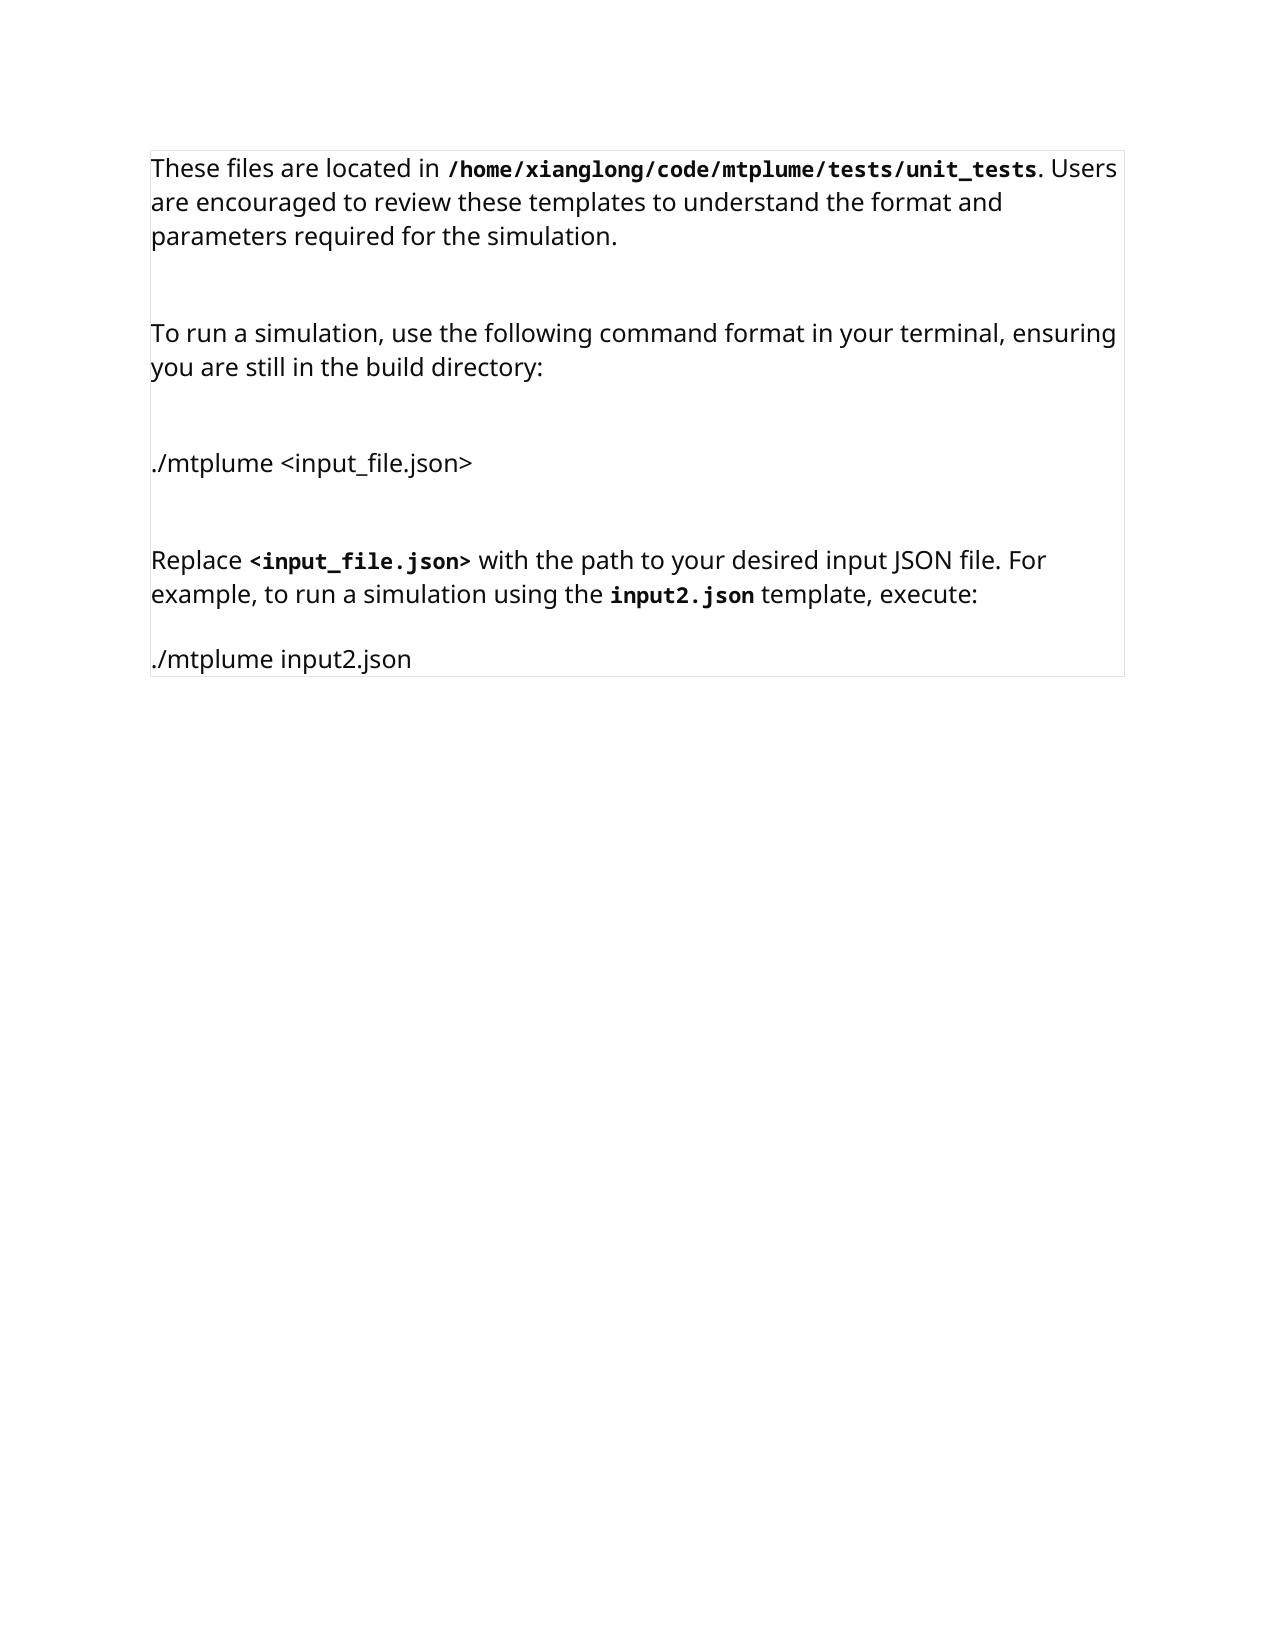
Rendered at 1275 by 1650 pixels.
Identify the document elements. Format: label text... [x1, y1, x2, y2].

text Replace <input_file.json> with the path to your desired input JSON file. For example, to run a simulation using the input2.json template, execute: [151, 542, 1124, 611]
text These files are located in /home/xianglong/code/mtplume/tests/unit_tests. Users are encouraged to review these templates to understand the format and parameters required for the simulation. [151, 151, 1124, 253]
text ./mtplume <input_file.json> [151, 445, 1124, 480]
text ./mtplume input2.json [151, 641, 1124, 676]
text To run a simulation, use the following command format in your terminal, ensuring you are still in the build directory: [151, 315, 1124, 383]
